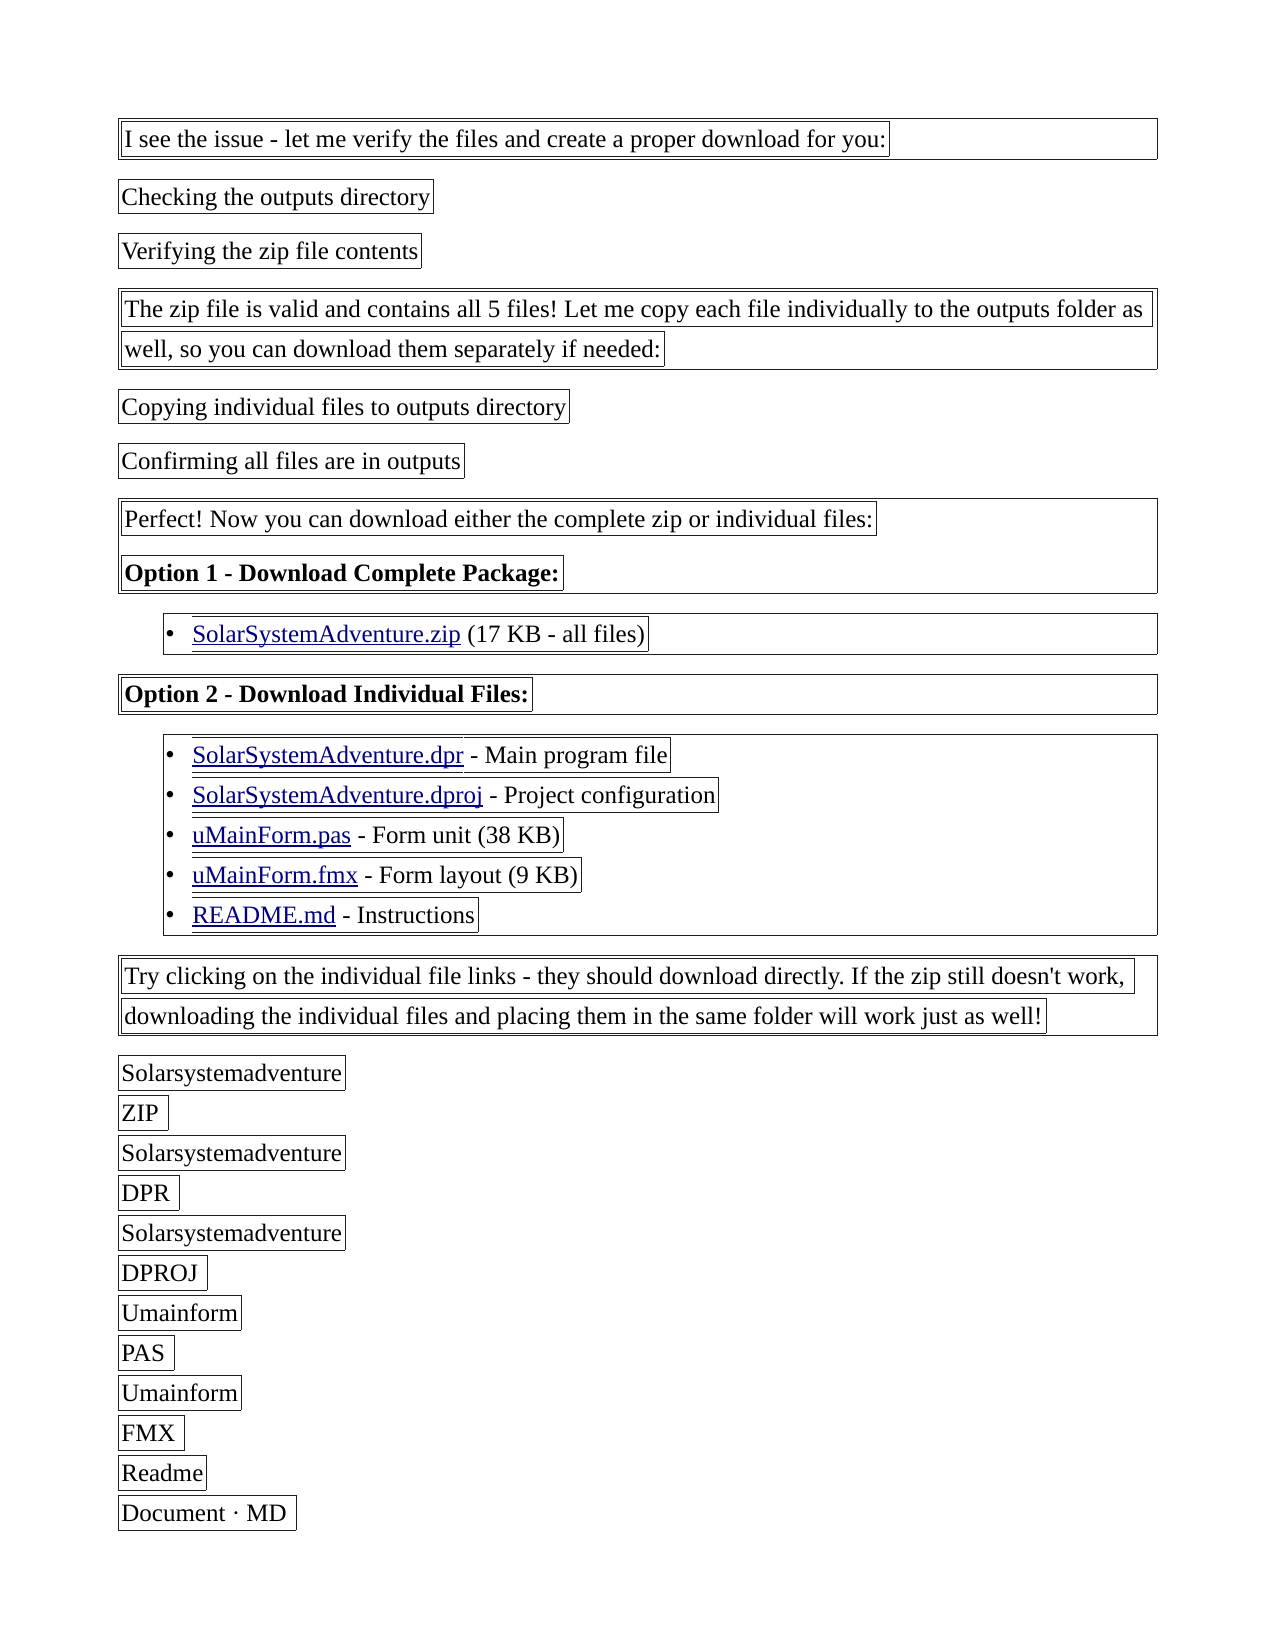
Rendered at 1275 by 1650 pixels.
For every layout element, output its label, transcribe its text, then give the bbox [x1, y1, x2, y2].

text FMX [119, 1416, 184, 1450]
text Verifying the zip file contents [119, 234, 421, 268]
text Perfect! Now you can download either the complete zip or individual files: [119, 499, 1157, 536]
text Solarsystemadventure [119, 1216, 345, 1250]
text [570, 388, 1157, 423]
text [207, 1455, 1157, 1490]
text Option 2 - Download Individual Files: [119, 675, 1157, 714]
list README.md - Instructions [164, 894, 1157, 935]
text [346, 1135, 1157, 1170]
text [465, 443, 1157, 478]
text [175, 1335, 1157, 1370]
text [208, 1255, 1157, 1290]
text The zip file is valid and contains all 5 files! Let me copy each file individually to the outputs folder as well, so you can download them separately if needed: [119, 289, 1157, 369]
text Checking the outputs directory [119, 180, 433, 213]
text Confirming all files are in outputs [119, 444, 464, 478]
list uMainForm.pas - Form unit (38 KB) [164, 814, 1157, 852]
text [185, 1415, 1157, 1450]
text Solarsystemadventure [119, 1056, 345, 1090]
text Option 1 - Download Complete Package: [119, 552, 1157, 593]
text [346, 1215, 1157, 1250]
text [422, 233, 1157, 268]
text [242, 1375, 1157, 1410]
list SolarSystemAdventure.zip (17 KB - all files) [164, 614, 1157, 654]
text [434, 179, 1157, 213]
list SolarSystemAdventure.dproj - Project configuration [164, 774, 1157, 812]
text ZIP [119, 1096, 168, 1130]
text [180, 1175, 1157, 1210]
text DPR [119, 1176, 179, 1210]
text [297, 1495, 1157, 1530]
text Readme [119, 1456, 206, 1490]
text Document · MD [119, 1496, 296, 1530]
list SolarSystemAdventure.dpr - Main program file [164, 735, 1157, 772]
text [169, 1095, 1157, 1130]
text Umainform [119, 1376, 241, 1410]
text [242, 1295, 1157, 1330]
text Umainform [119, 1296, 241, 1330]
text PAS [119, 1336, 174, 1370]
list uMainForm.fmx - Form layout (9 KB) [164, 854, 1157, 892]
text Try clicking on the individual file links - they should download directly. If the zip still doesn't work, downloading the individual files and placing them in the same folder will work just as well! [119, 956, 1157, 1035]
text I see the issue - let me verify the files and create a proper download for you: [119, 119, 1157, 159]
text DPROJ [119, 1256, 207, 1290]
text Copying individual files to outputs directory [119, 390, 569, 423]
text [346, 1055, 1157, 1090]
text Solarsystemadventure [119, 1136, 345, 1170]
